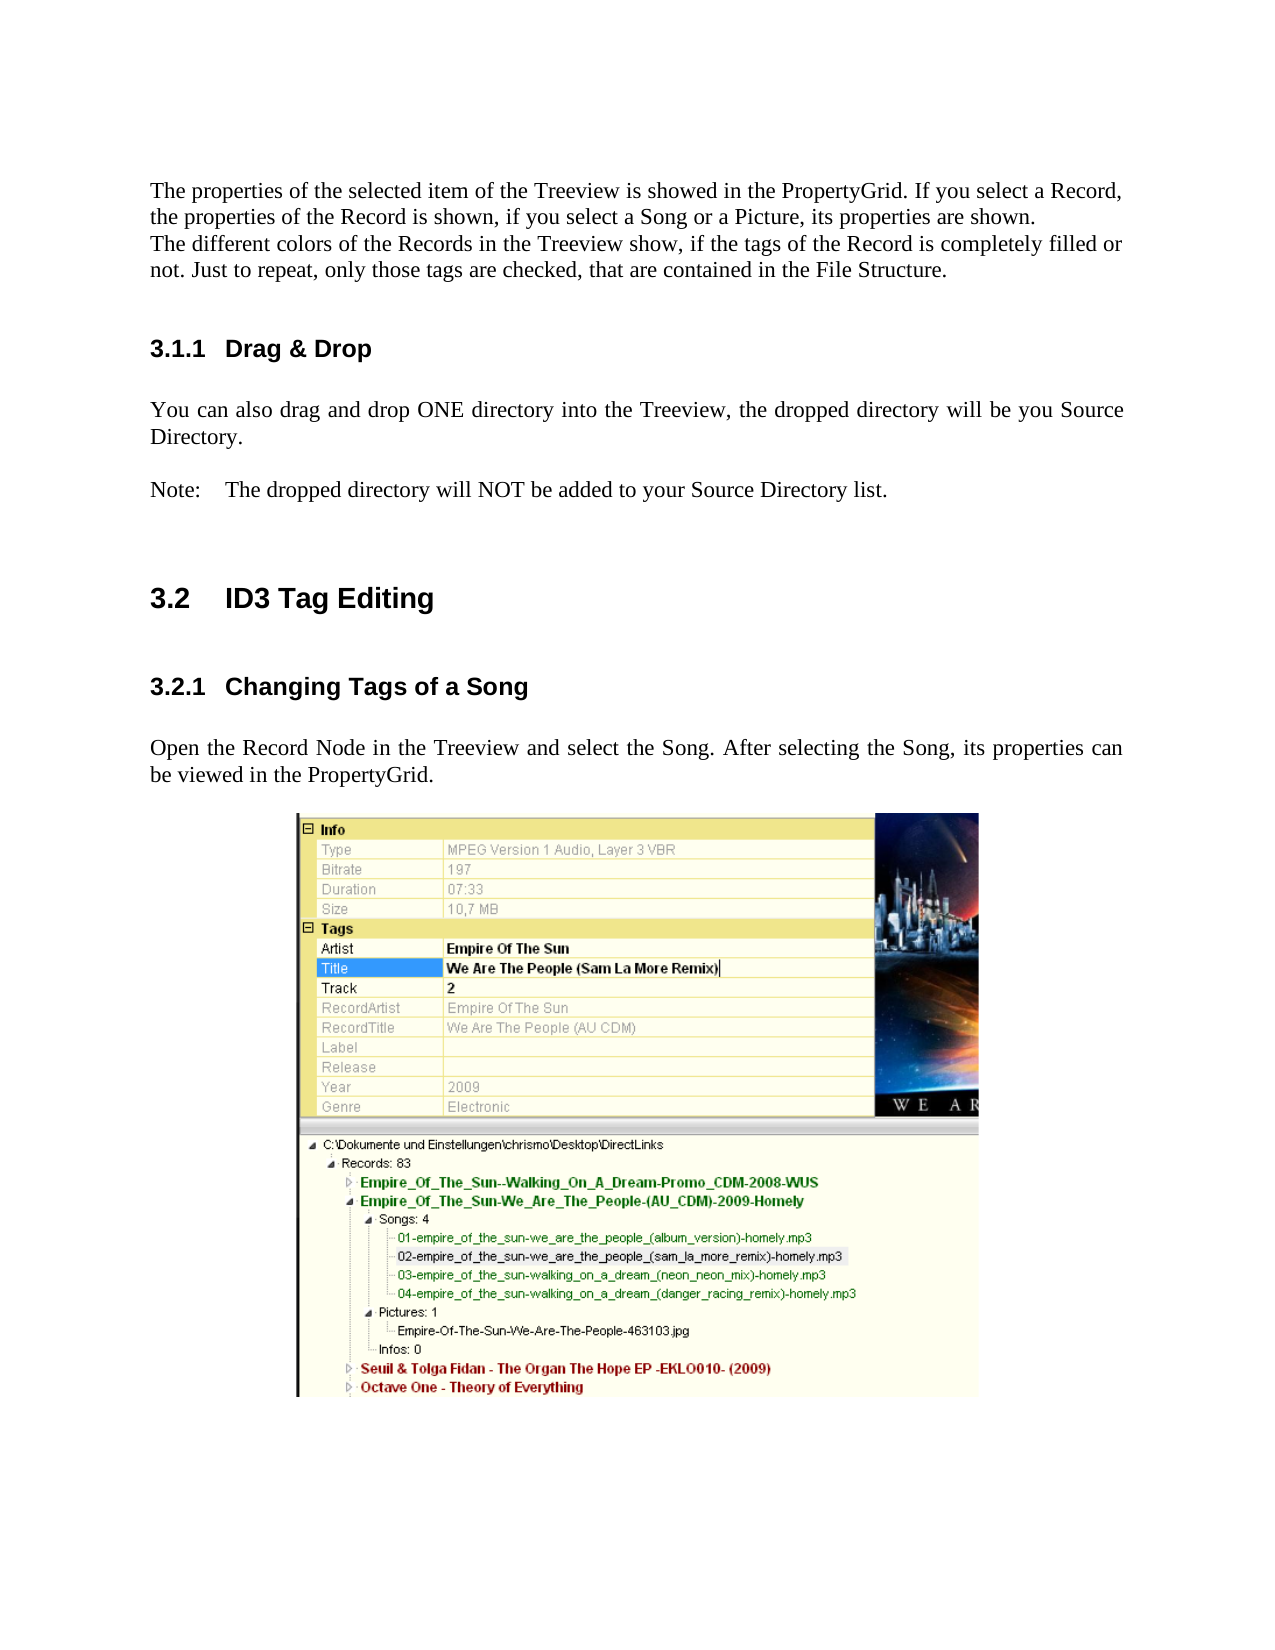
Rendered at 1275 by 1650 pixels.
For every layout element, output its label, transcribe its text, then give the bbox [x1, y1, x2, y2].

subtitle 3.2.1 Changing Tags of a Song [150, 672, 1125, 701]
picture [296, 813, 979, 1397]
text Note: The dropped directory will NOT be added to your Source Directory list. [150, 476, 1125, 502]
text The properties of the selected item of the Treeview is showed in the PropertyGrid. If you select a Record, the properties of the Record is shown, if you select a Song or a Picture, its properties are shown. [150, 177, 1125, 230]
subtitle 3.1.1 Drag & Drop [150, 334, 1125, 363]
subtitle 3.2 ID3 Tag Editing [150, 581, 1125, 614]
text You can also drag and drop ONE directory into the Treeview, the dropped directory will be you Source Directory. [150, 396, 1125, 449]
text Open the Record Node in the Treeview and select the Song. After selecting the Song, its properties can be viewed in the PropertyGrid. [150, 734, 1125, 787]
text The different colors of the Records in the Treeview show, if the tags of the Record is completely filled or not. Just to repeat, only those tags are checked, that are contained in the File Structure. [150, 230, 1125, 283]
